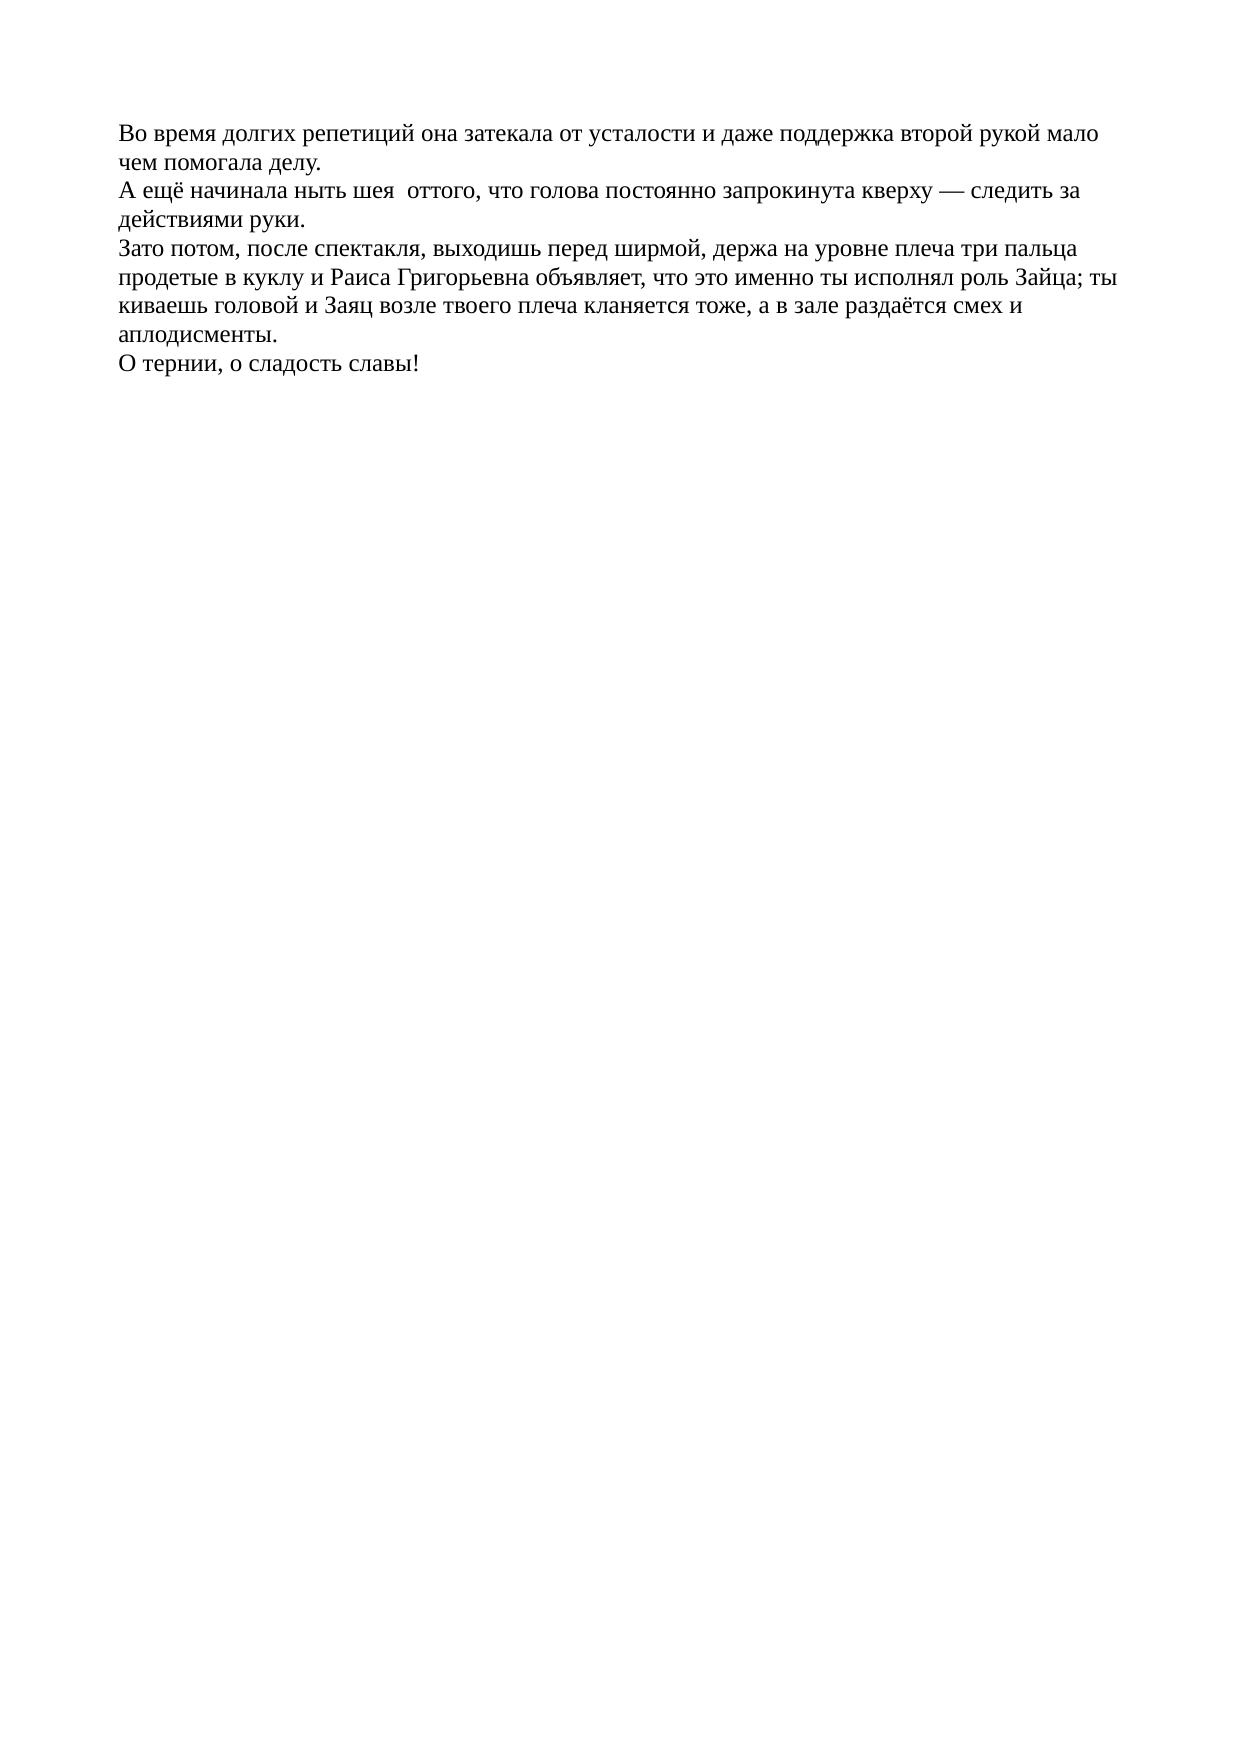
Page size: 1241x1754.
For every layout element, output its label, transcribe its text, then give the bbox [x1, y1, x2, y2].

text Зато потом, после спектакля, выходишь перед ширмой, держа на уровне плеча три пальца продетые в куклу и Раиса Григорьевна объявляет, что это именно ты исполнял роль Зайца; ты киваешь головой и Заяц возле твоего плеча кланяется тоже, а в зале раздаётся смех и аплодисменты. [118, 233, 1122, 348]
text А ещё начинала ныть шея оттого, что голова постоянно запрокинута кверху — следить за действиями руки. [118, 176, 1122, 233]
text Во время долгих репетиций она затекала от усталости и даже поддержка второй рукой мало чем помогала делу. [118, 118, 1122, 176]
text О тернии, о сладость славы! [118, 348, 1122, 377]
